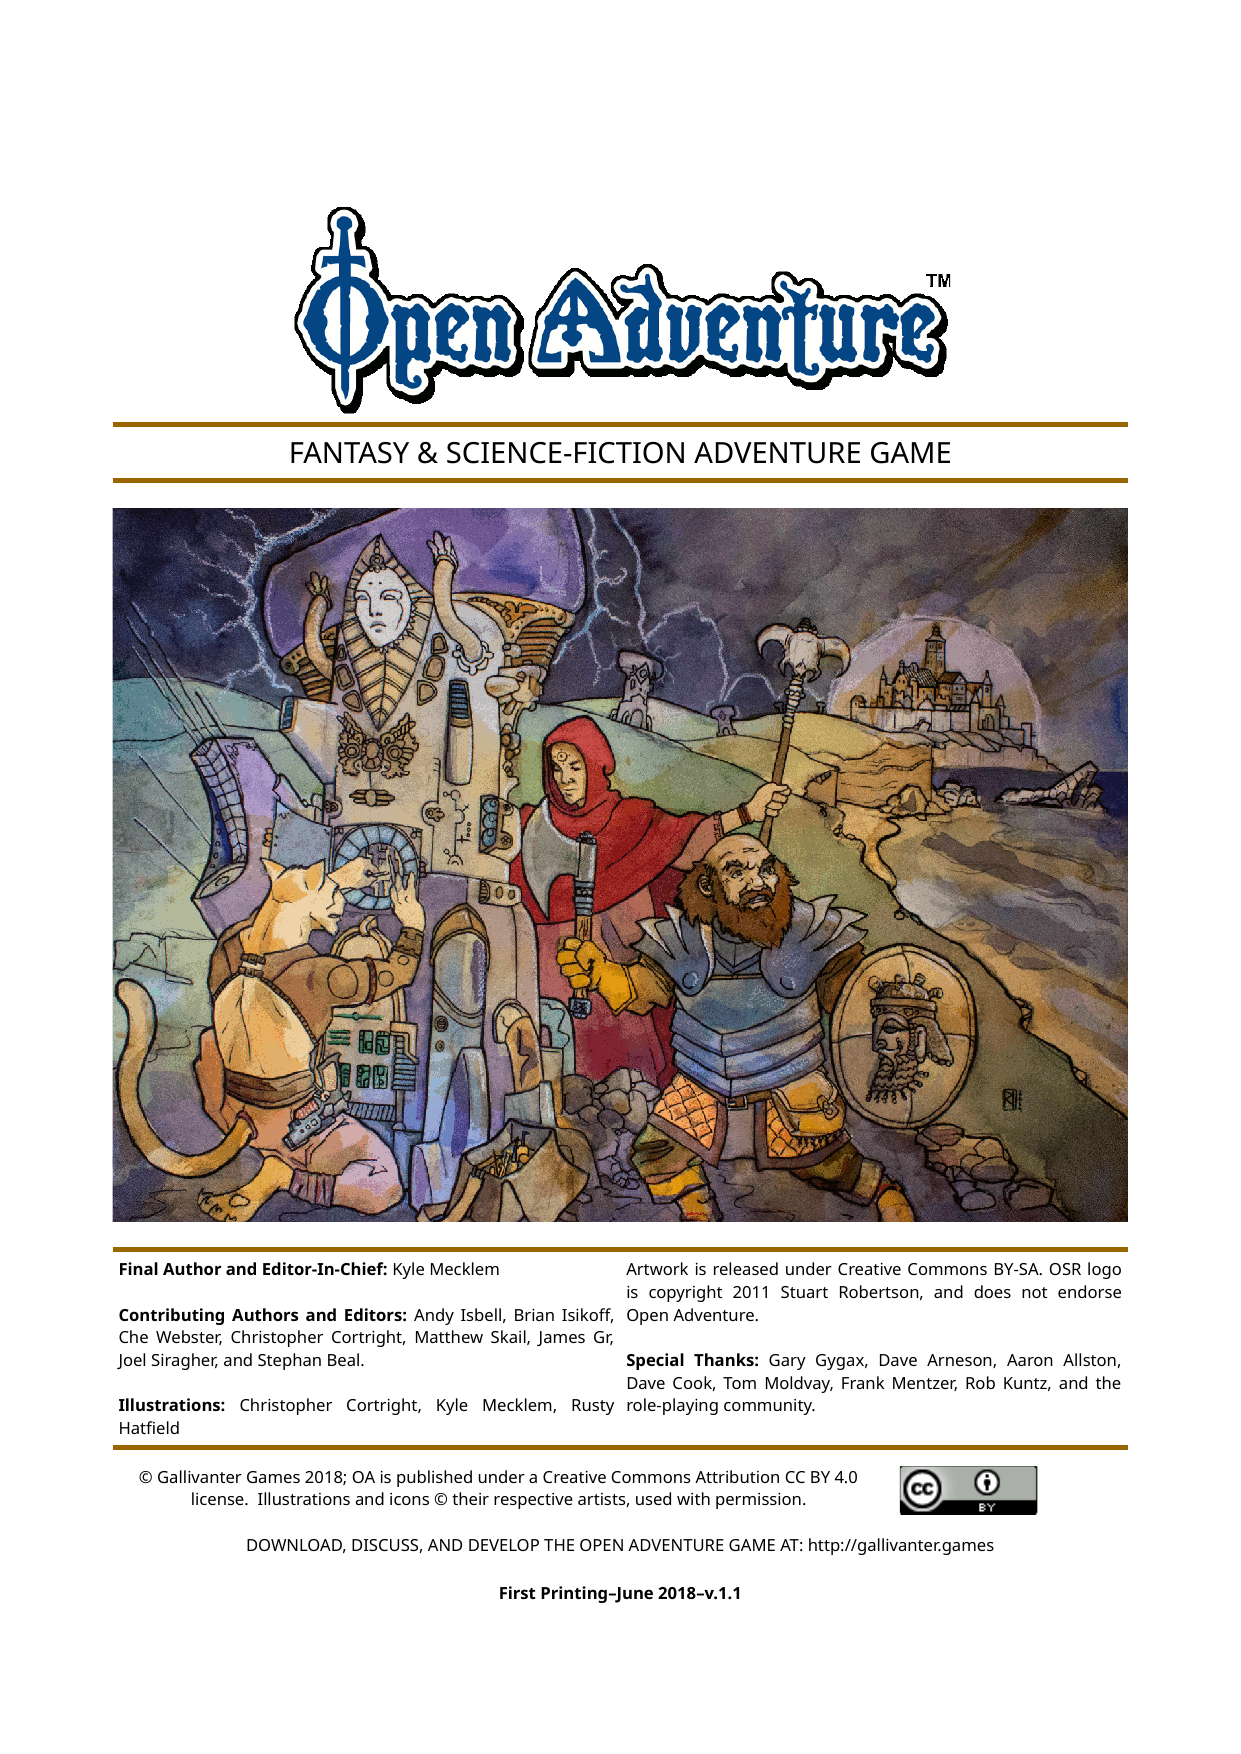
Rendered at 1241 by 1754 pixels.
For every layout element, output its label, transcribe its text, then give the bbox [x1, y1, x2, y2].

text © Gallivanter Games 2018; OA is published under a Creative Commons Attribution CC BY 4.0 license. Illustrations and icons © their respective artists, used with permission. [113, 1465, 1128, 1511]
table_header Artwork is released under Creative Commons BY-SA. OSR logo is copyright 2011 Stuart Robertson, and does not endorse Open Adventure. Special Thanks: Gary Gygax, Dave Arneson, Aaron Allston, Dave Cook, Tom Moldvay, Frank Mentzer, Rob Kuntz, and the role-playing community. [620, 1252, 1128, 1445]
table_header Fantasy & Science-Fiction Adventure Game [113, 427, 1128, 478]
table_header Final Author and Editor-In-Chief: Kyle Mecklem Contributing Authors and Editors: Andy Isbell, Brian Isikoff, Che Webster, Christopher Cortright, Matthew Skail, James Gr, Joel Siragher, and Stephan Beal. Illustrations: Christopher Cortright, Kyle Mecklem, Rusty Hatfield [113, 1252, 620, 1445]
picture [899, 1466, 1038, 1515]
picture [290, 201, 951, 422]
text First Printing–June 2018–v.1.1 [113, 1582, 1128, 1604]
text DOWNLOAD, DISCUSS, AND DEVELOP THE OPEN ADVENTURE GAME AT: http://gallivanter.games [113, 1533, 1128, 1556]
picture [112, 508, 1128, 1222]
